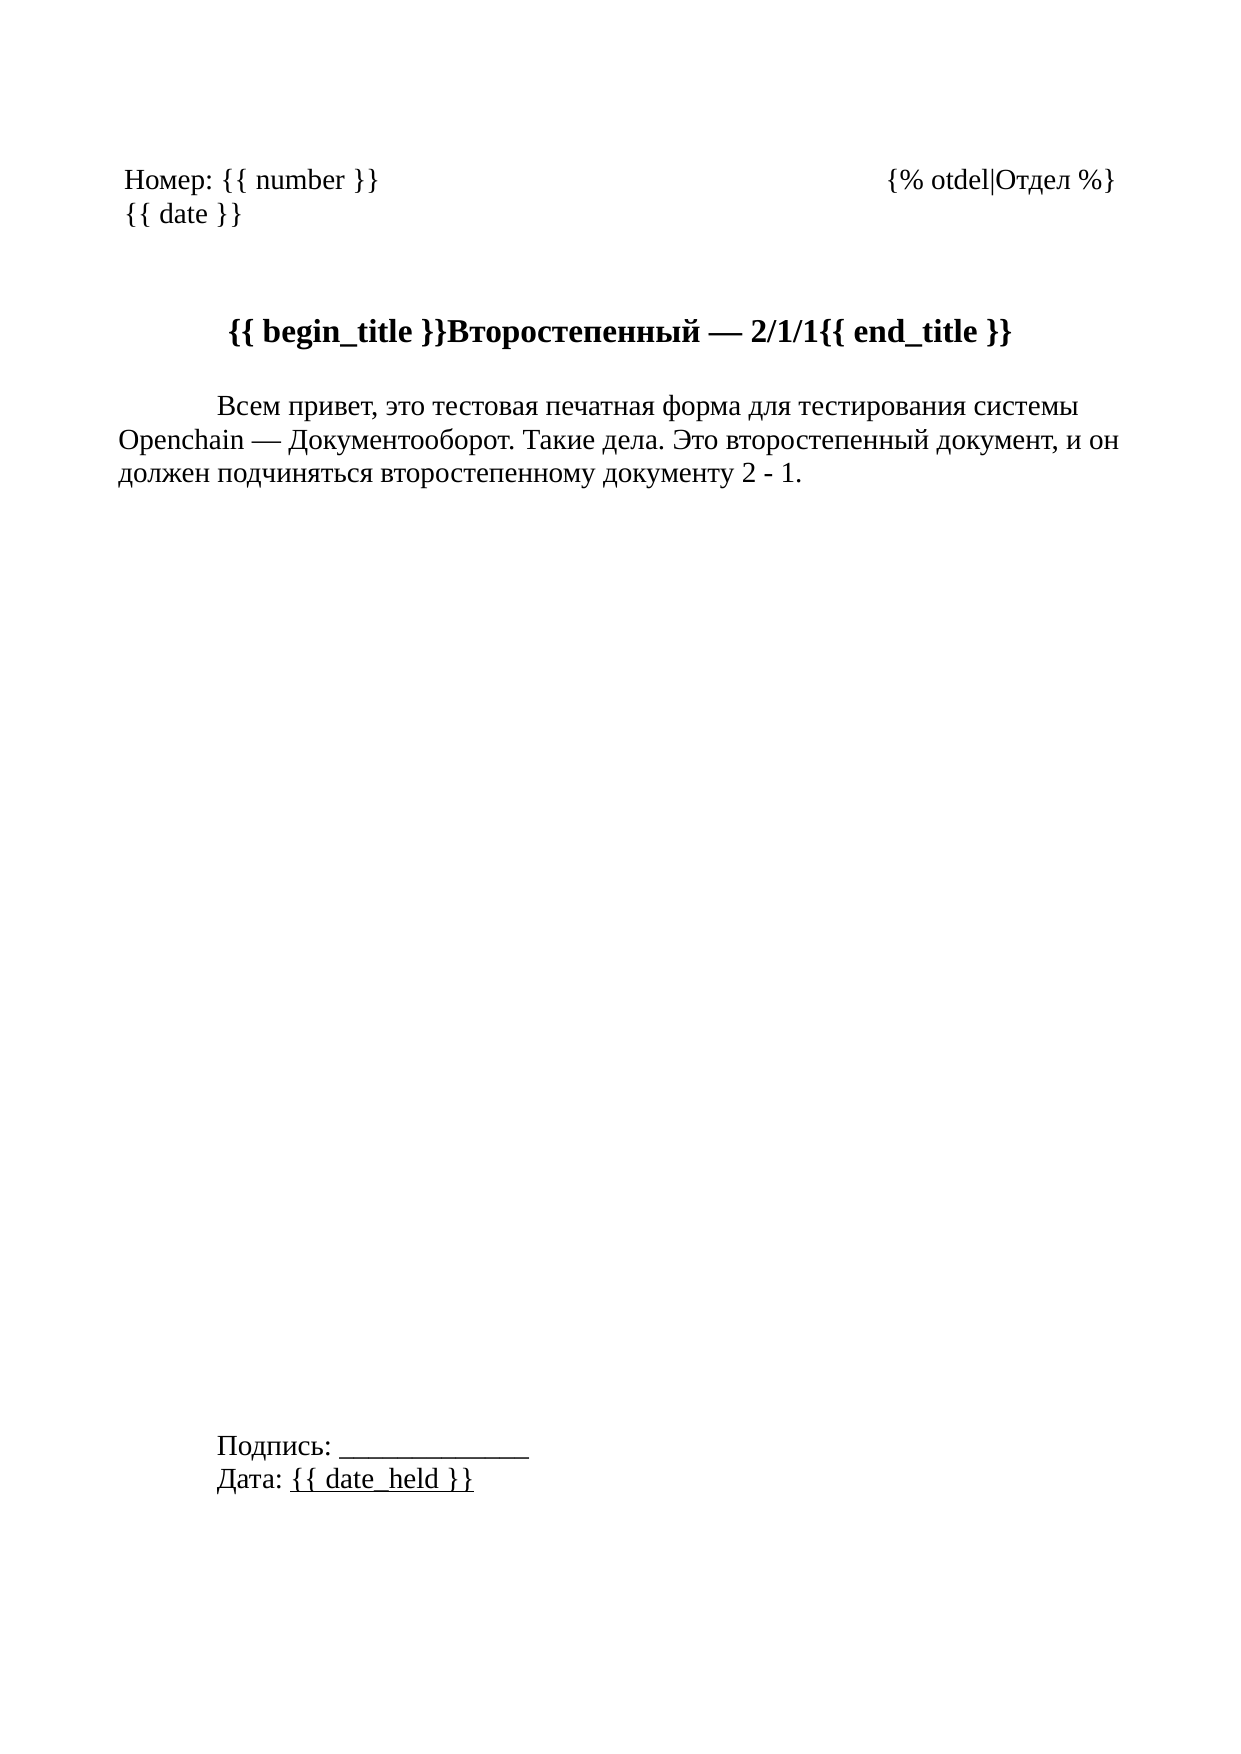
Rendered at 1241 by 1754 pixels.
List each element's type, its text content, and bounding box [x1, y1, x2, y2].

text {{ begin_title }}Второстепенный — 2/1/1{{ end_title }} [118, 312, 1122, 350]
text Дата: {{ date_held }} [118, 1462, 1122, 1495]
table_header Номер: {{ number }} {{ date }} [118, 156, 620, 235]
text Всем привет, это тестовая печатная форма для тестирования системы Openchain — Документооборот. Такие дела. Это второстепенный документ, и он должен подчиняться второстепенному документу 2 - 1. [118, 388, 1122, 489]
text Подпись: _____________ [118, 1428, 1122, 1462]
table_header {% otdel|Отдел %} [620, 156, 1122, 235]
